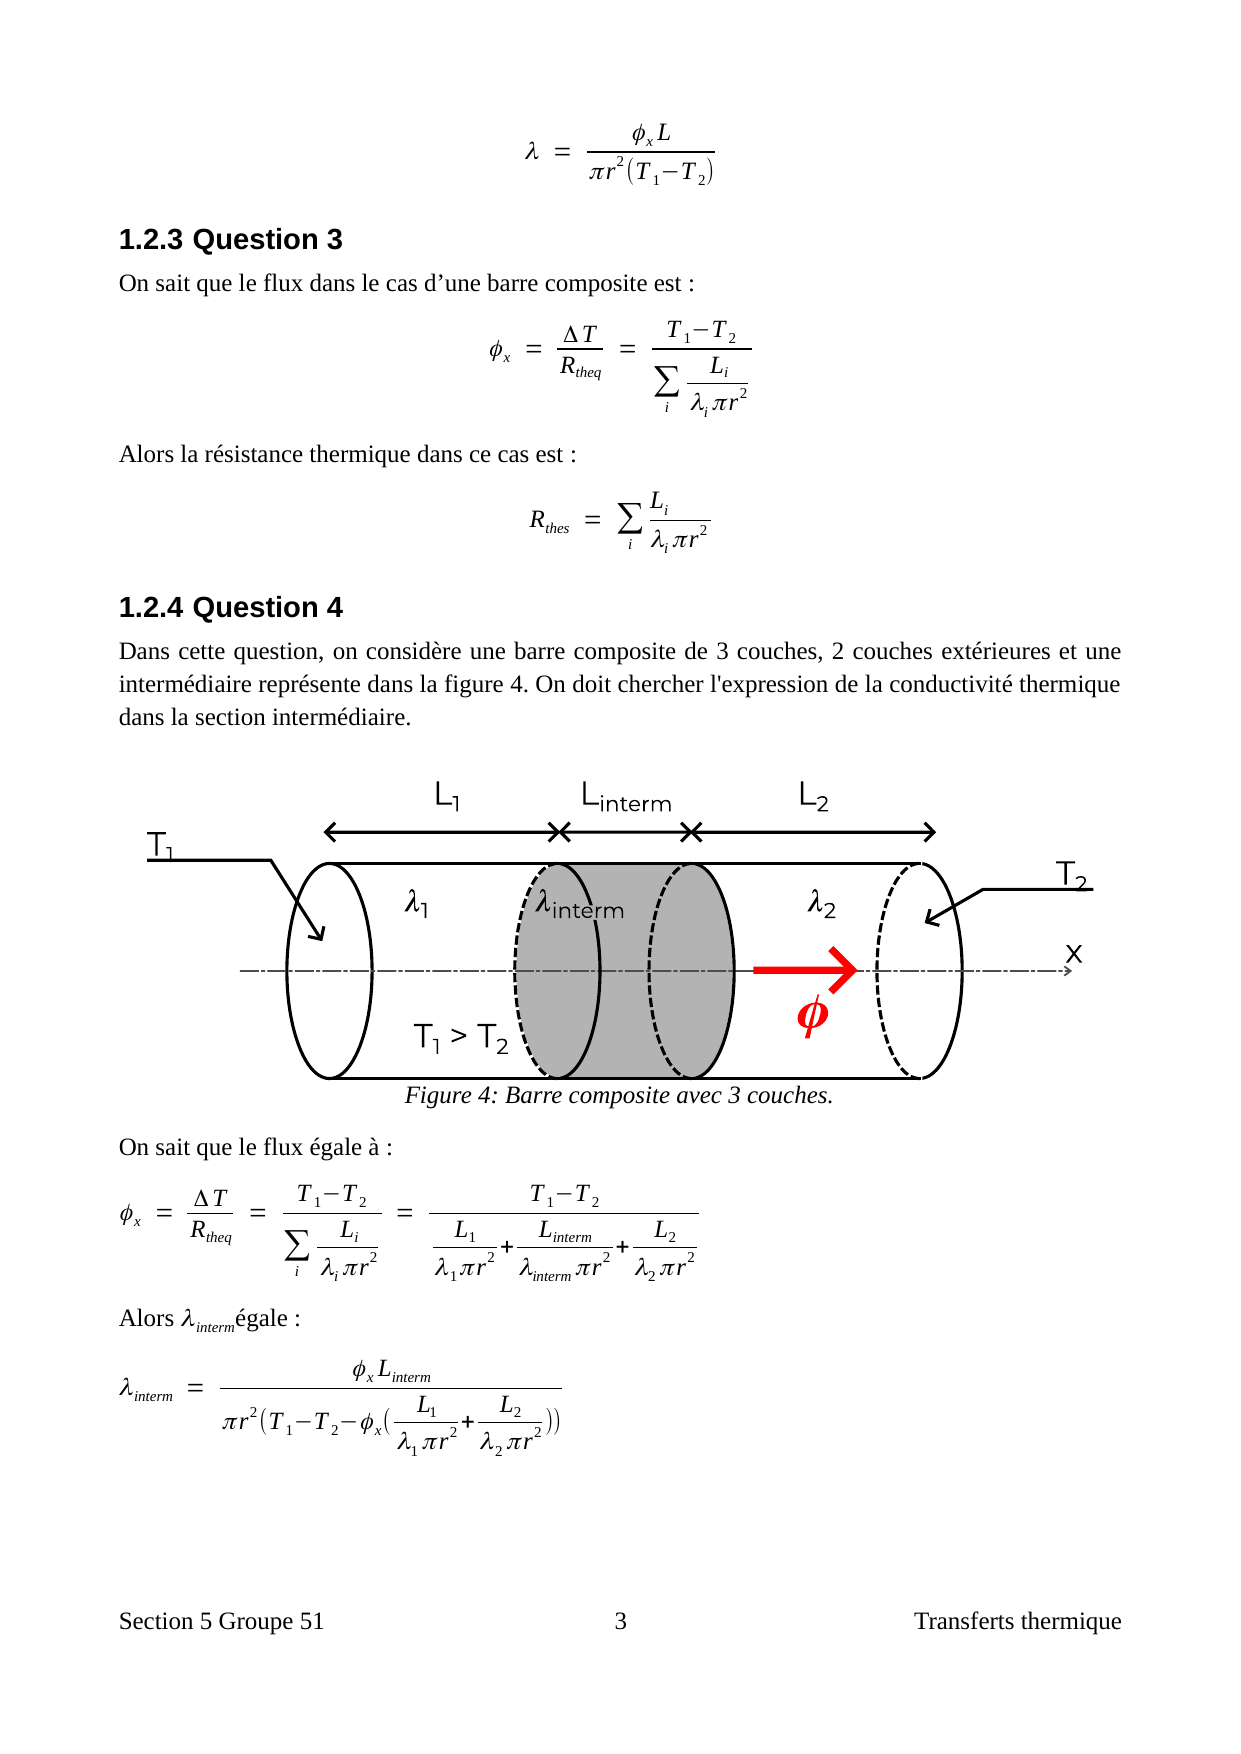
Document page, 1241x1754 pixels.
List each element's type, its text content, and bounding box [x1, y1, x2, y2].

text On sait que le flux égale à : [118, 750, 1122, 1161]
text [147, 781, 1093, 903]
text Dans cette question, on considère une barre composite de 3 couches, 2 couches extérieures et une intermédiaire représente dans la figure 4. On doit chercher l'expression de la conductivité thermique dans la section intermédiaire. [118, 636, 1122, 731]
text On sait que le flux dans le cas d’une barre composite est : [118, 268, 1122, 297]
text Alors égale : [118, 1303, 1122, 1336]
text Alors la résistance thermique dans ce cas est : [118, 439, 1122, 468]
subtitle Question 3 [118, 222, 1122, 255]
subtitle Question 4 [118, 590, 1122, 624]
text Figure 4: Barre composite avec 3 couches. [147, 862, 1093, 1109]
